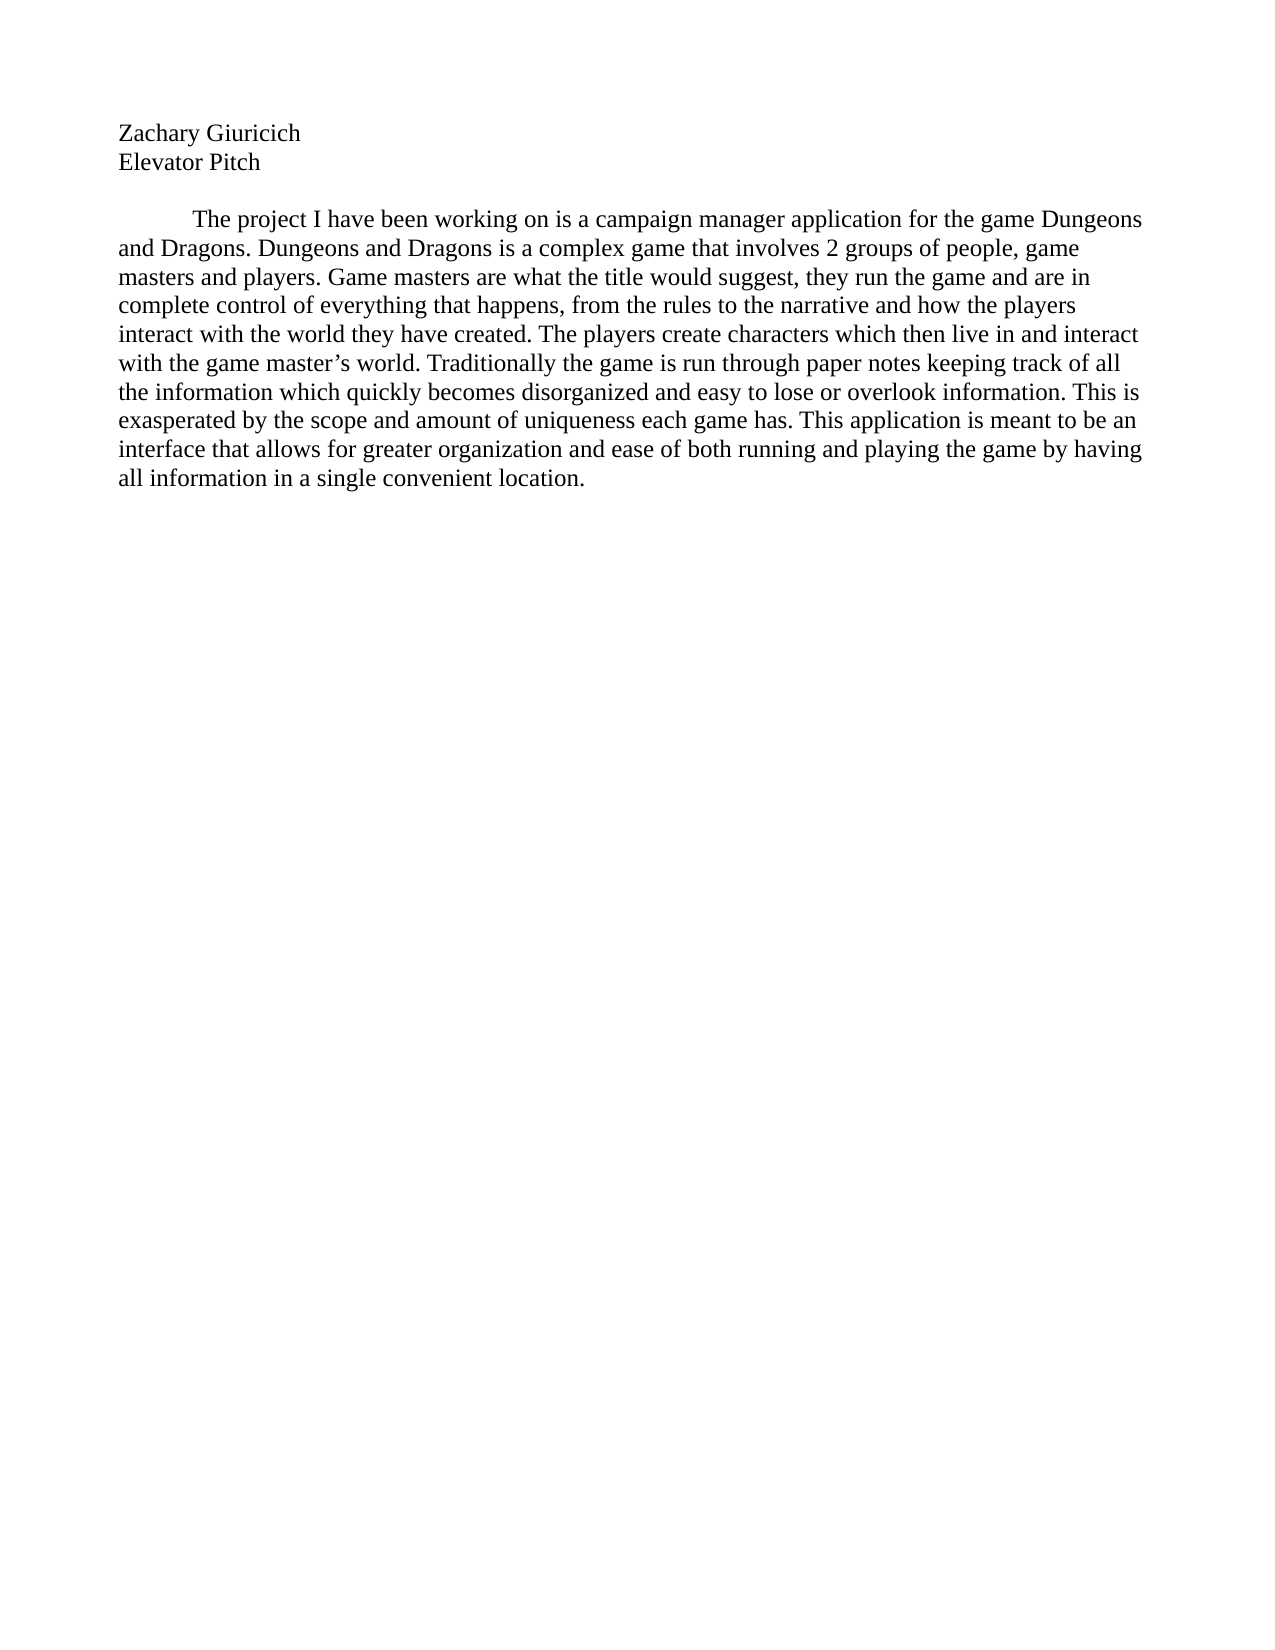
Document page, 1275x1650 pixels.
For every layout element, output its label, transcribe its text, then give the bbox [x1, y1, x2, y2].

text Zachary Giuricich [118, 118, 1157, 147]
text The project I have been working on is a campaign manager application for the game Dungeons and Dragons. Dungeons and Dragons is a complex game that involves 2 groups of people, game masters and players. Game masters are what the title would suggest, they run the game and are in complete control of everything that happens, from the rules to the narrative and how the players interact with the world they have created. The players create characters which then live in and interact with the game master’s world. Traditionally the game is run through paper notes keeping track of all the information which quickly becomes disorganized and easy to lose or overlook information. This is exasperated by the scope and amount of uniqueness each game has. This application is meant to be an interface that allows for greater organization and ease of both running and playing the game by having all information in a single convenient location. [118, 204, 1157, 492]
text Elevator Pitch [118, 147, 1157, 176]
